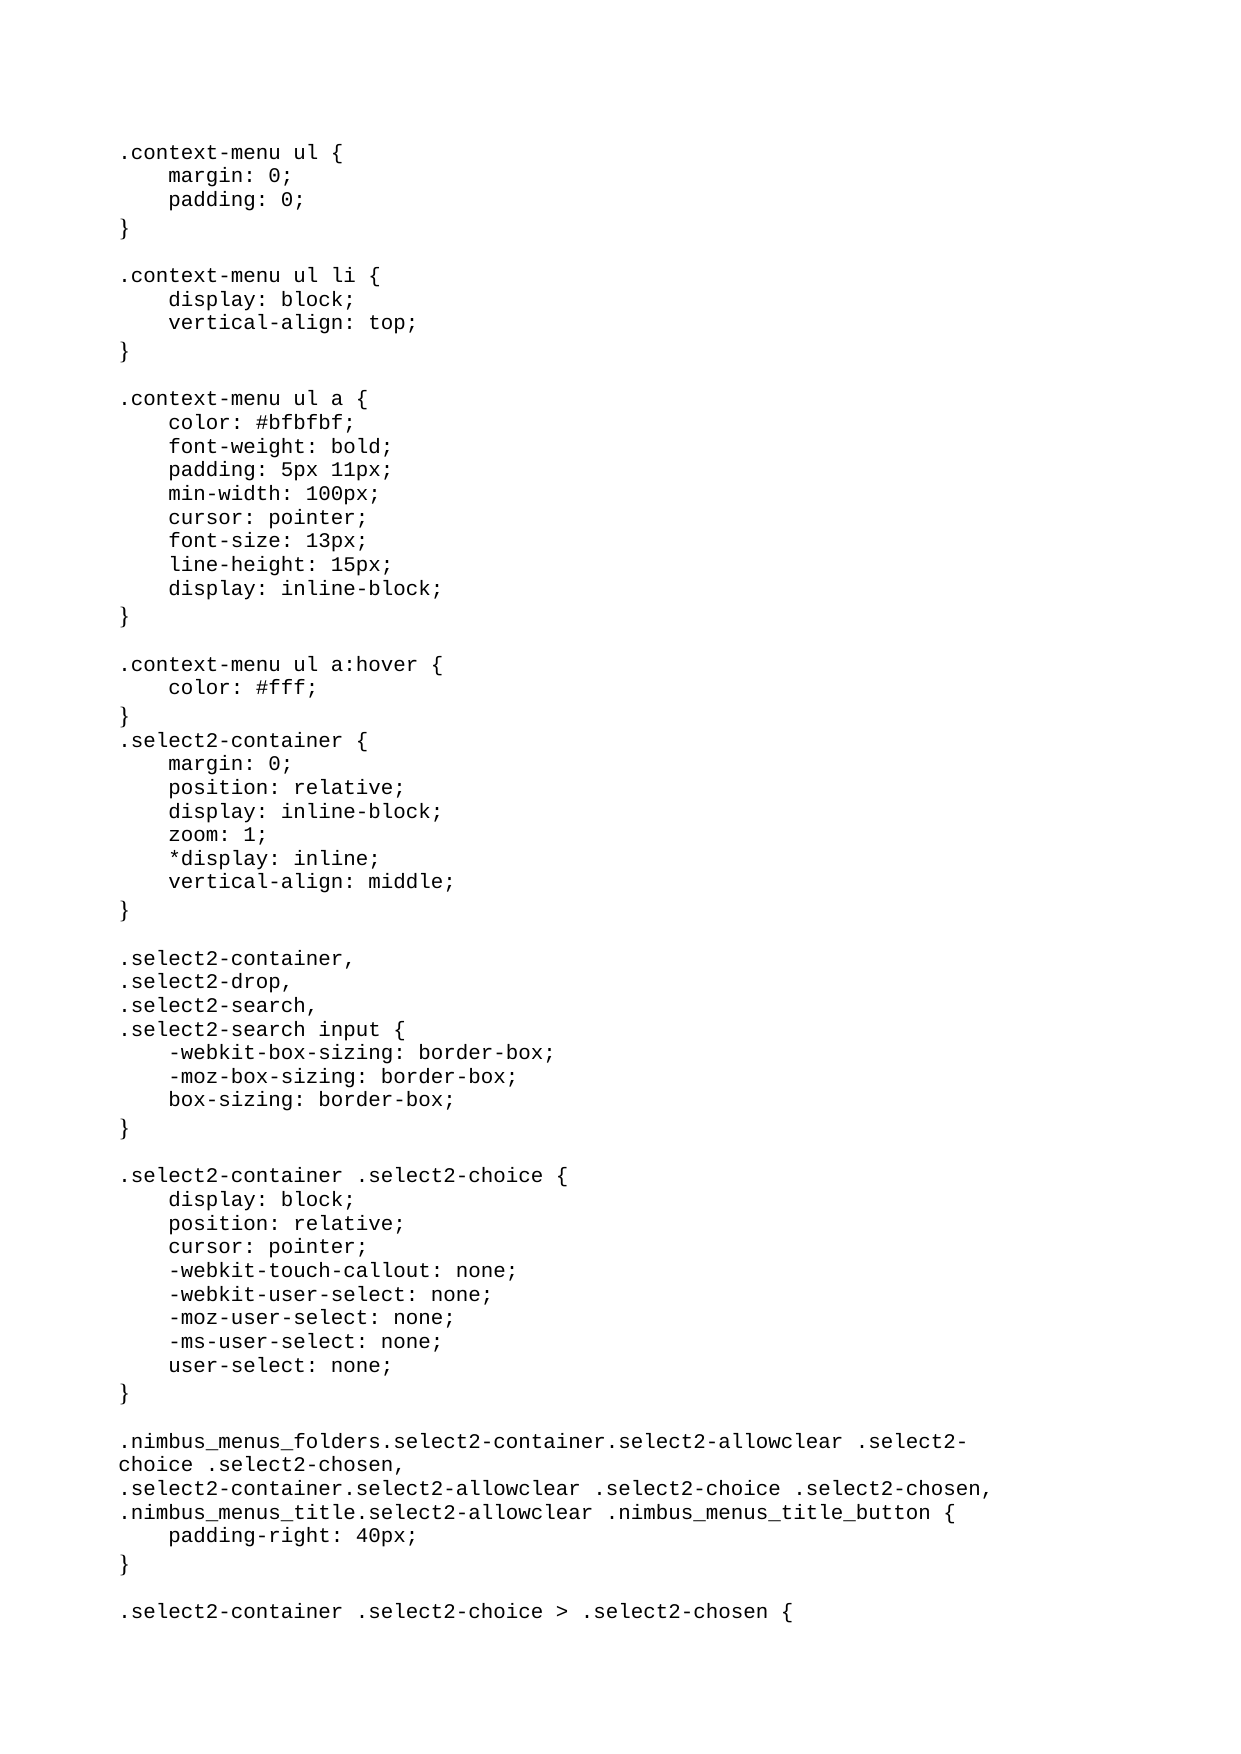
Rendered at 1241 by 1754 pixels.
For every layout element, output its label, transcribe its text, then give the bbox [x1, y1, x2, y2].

text .context-menu ul a:hover { [118, 654, 1122, 677]
text -ms-user-select: none; [118, 1331, 1122, 1355]
text -moz-user-select: none; [118, 1307, 1122, 1331]
text } [118, 701, 1122, 730]
text padding-right: 40px; [118, 1525, 1122, 1549]
text .select2-container .select2-choice > .select2-chosen { [118, 1601, 1122, 1625]
text padding: 0; [118, 189, 1122, 213]
text color: #bfbfbf; [118, 412, 1122, 436]
text .select2-container .select2-choice { [118, 1166, 1122, 1189]
text display: inline-block; [118, 801, 1122, 824]
text } [118, 895, 1122, 924]
text .select2-container { [118, 730, 1122, 753]
text line-height: 15px; [118, 554, 1122, 578]
text vertical-align: middle; [118, 872, 1122, 895]
text margin: 0; [118, 753, 1122, 777]
text vertical-align: top; [118, 312, 1122, 336]
text .nimbus_menus_title.select2-allowclear .nimbus_menus_title_button { [118, 1502, 1122, 1525]
text .select2-drop, [118, 971, 1122, 995]
text -moz-box-sizing: border-box; [118, 1066, 1122, 1089]
text margin: 0; [118, 165, 1122, 189]
text } [118, 601, 1122, 630]
text -webkit-box-sizing: border-box; [118, 1042, 1122, 1066]
text box-sizing: border-box; [118, 1089, 1122, 1113]
text cursor: pointer; [118, 1236, 1122, 1260]
text position: relative; [118, 1213, 1122, 1236]
text .context-menu ul li { [118, 265, 1122, 289]
text user-select: none; [118, 1355, 1122, 1378]
text cursor: pointer; [118, 507, 1122, 530]
text -webkit-touch-callout: none; [118, 1260, 1122, 1284]
text zoom: 1; [118, 824, 1122, 848]
text *display: inline; [118, 848, 1122, 872]
text font-size: 13px; [118, 530, 1122, 554]
text } [118, 336, 1122, 365]
text padding: 5px 11px; [118, 459, 1122, 483]
text font-weight: bold; [118, 436, 1122, 459]
text .select2-search input { [118, 1018, 1122, 1042]
text .context-menu ul a { [118, 388, 1122, 412]
text color: #fff; [118, 677, 1122, 701]
text display: inline-block; [118, 578, 1122, 601]
text display: block; [118, 289, 1122, 312]
text .select2-search, [118, 995, 1122, 1018]
text display: block; [118, 1189, 1122, 1213]
text .nimbus_menus_folders.select2-container.select2-allowclear .select2-choice .select2-chosen, [118, 1431, 1122, 1478]
text .select2-container.select2-allowclear .select2-choice .select2-chosen, [118, 1478, 1122, 1502]
text .context-menu ul { [118, 142, 1122, 165]
text } [118, 1378, 1122, 1407]
text min-width: 100px; [118, 483, 1122, 507]
text position: relative; [118, 777, 1122, 801]
text } [118, 1113, 1122, 1142]
text -webkit-user-select: none; [118, 1284, 1122, 1307]
text .select2-container, [118, 948, 1122, 971]
text } [118, 1549, 1122, 1578]
text } [118, 213, 1122, 241]
